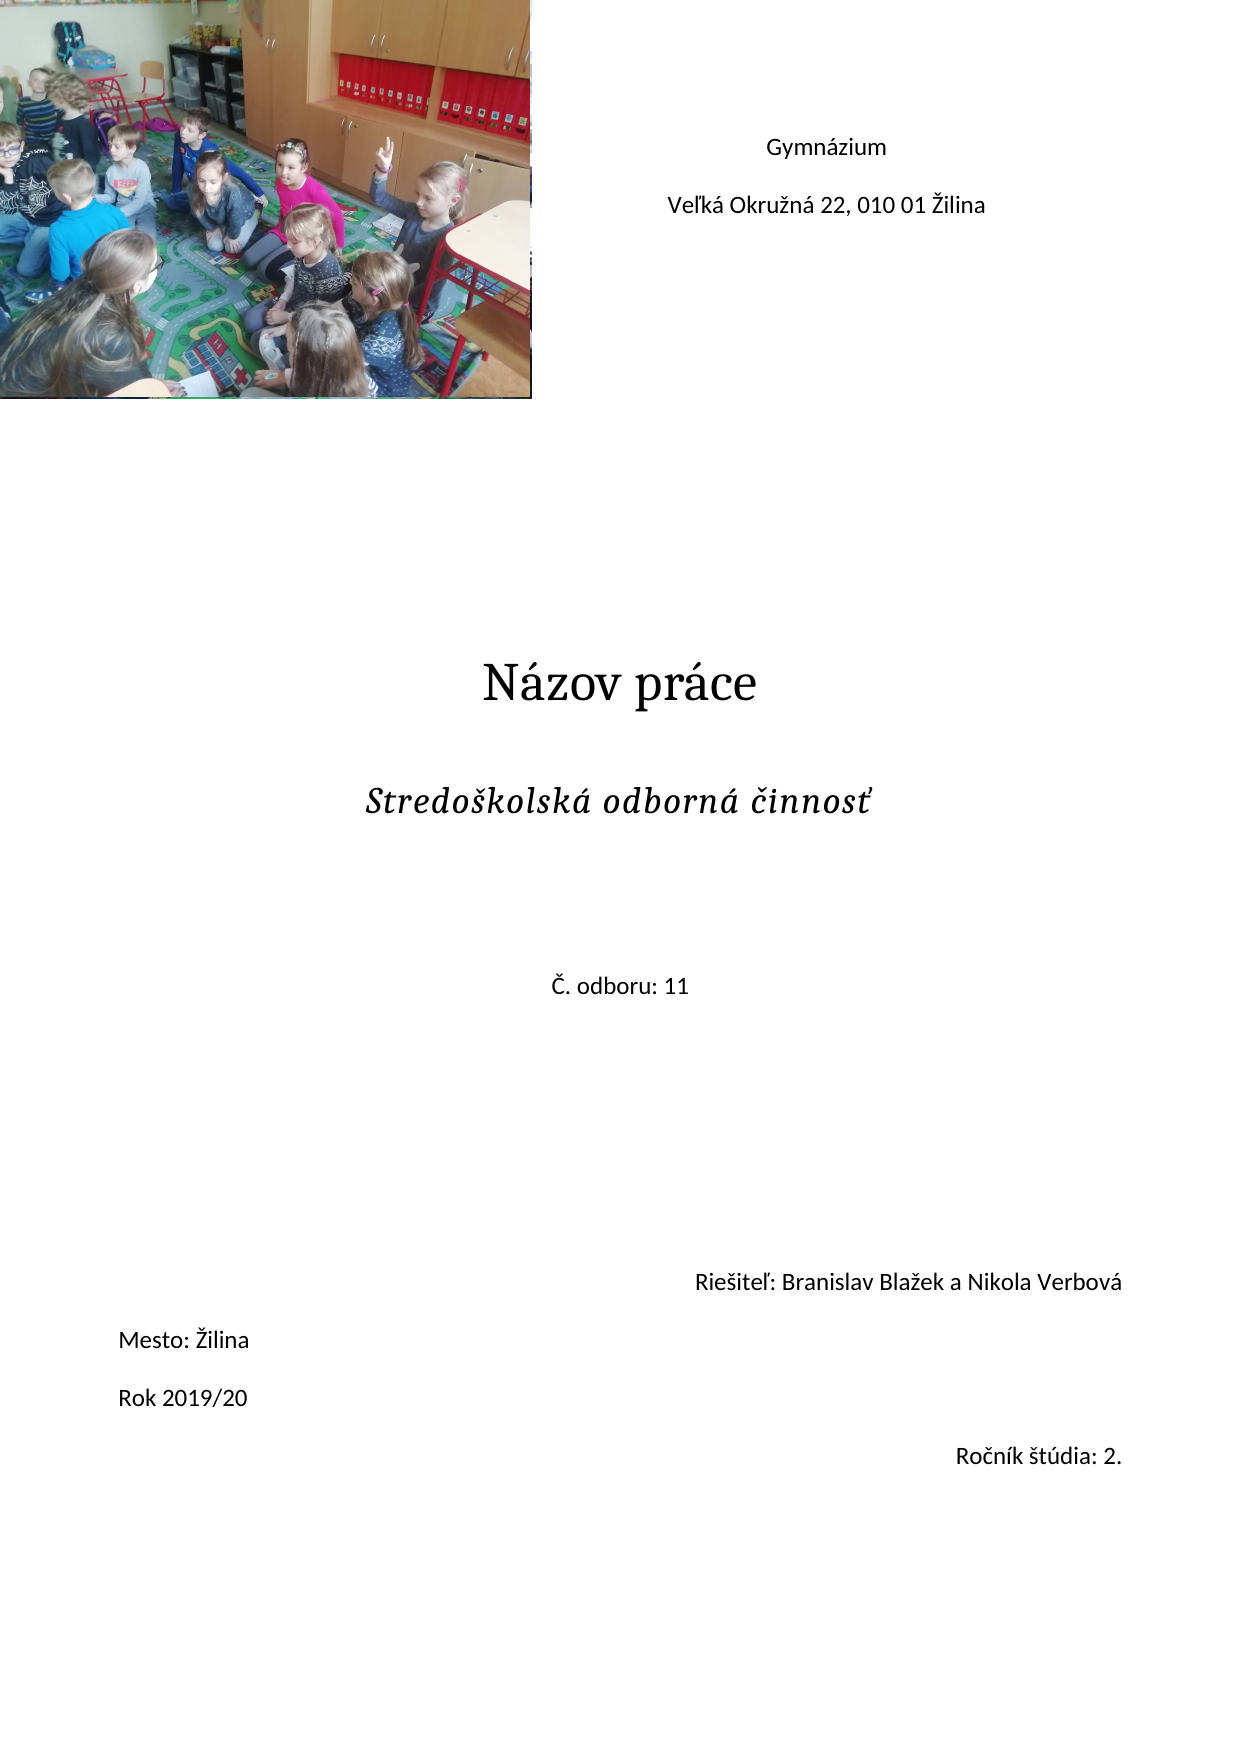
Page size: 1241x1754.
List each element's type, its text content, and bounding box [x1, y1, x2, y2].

text Veľká Okružná 22, 010 01 Žilina [532, 189, 1122, 219]
text Č. odboru: 11 [118, 970, 1122, 1000]
subtitle Stredoškolská odborná činnosť [118, 780, 1122, 823]
text Riešiteľ: Branislav Blažek a Nikola Verbová [118, 1266, 1122, 1296]
text Rok 2019/20 [118, 1382, 1122, 1413]
title Názov práce [118, 651, 1122, 713]
picture [0, 0, 532, 399]
text Gymnázium [532, 131, 1122, 161]
text Mesto: Žilina [118, 1324, 1122, 1354]
text Ročník štúdia: 2. [118, 1440, 1122, 1471]
